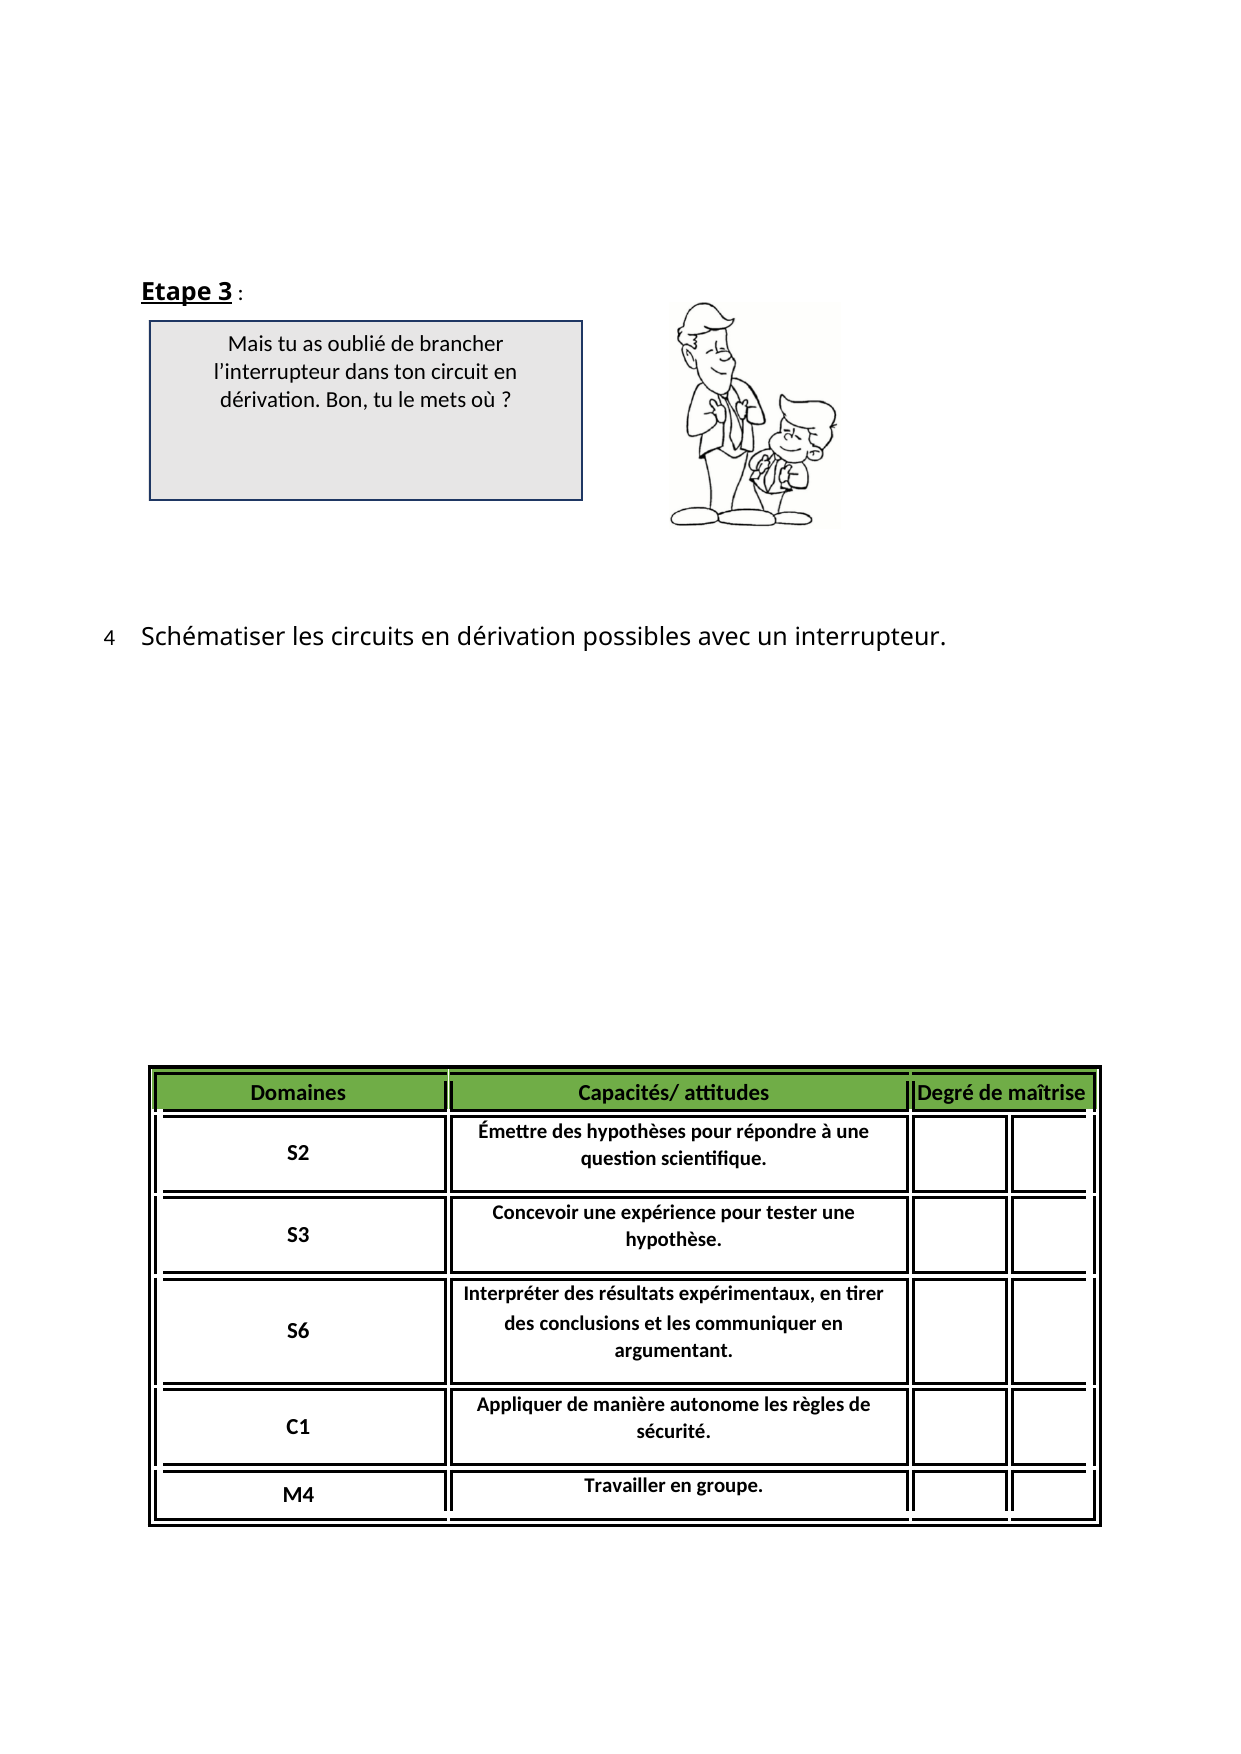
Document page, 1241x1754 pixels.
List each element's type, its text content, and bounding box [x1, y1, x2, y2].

picture [677, 302, 845, 530]
table_cell Émettre des hypothèses pour répondre à une question scientifique. [449, 1109, 910, 1190]
table_cell Travailler en groupe. [449, 1463, 910, 1518]
table_cell [910, 1463, 1010, 1518]
text Mais tu as oublié de brancher l’interrupteur dans ton circuit en dérivation. Bon, tu le mets où ? [166, 329, 566, 413]
table_cell [1010, 1190, 1097, 1271]
table_cell [1010, 1109, 1097, 1190]
table_cell [915, 1118, 1005, 1190]
table_cell [910, 1382, 1010, 1463]
table_cell S2 [152, 1109, 448, 1190]
table_cell [910, 1271, 1010, 1382]
table_header Degré de maîtrise [910, 1069, 1097, 1109]
table_cell [915, 1391, 1005, 1463]
table_cell M4 [152, 1463, 448, 1518]
table_cell S6 [152, 1271, 448, 1382]
table_cell [1010, 1271, 1097, 1382]
table_header Domaines [152, 1069, 448, 1109]
table_cell S3 [152, 1190, 448, 1271]
table_cell [915, 1199, 1005, 1271]
table_cell Interpréter des résultats expérimentaux, en tirer des conclusions et les communiquer en argumentant. [449, 1271, 910, 1382]
table_cell [1010, 1463, 1097, 1518]
table_cell Appliquer de manière autonome les règles de sécurité. [449, 1382, 910, 1463]
table_cell [910, 1190, 1010, 1271]
list Schématiser les circuits en dérivation possibles avec un interrupteur. [103, 618, 1093, 652]
table_cell [910, 1109, 1010, 1190]
table_cell [915, 1281, 1005, 1382]
table_header Capacités/ attitudes [449, 1069, 910, 1109]
list Etape 3 : [141, 273, 1093, 308]
table_cell [1010, 1382, 1097, 1463]
table_cell C1 [152, 1382, 448, 1463]
table_cell Concevoir une expérience pour tester une hypothèse. [449, 1190, 910, 1271]
